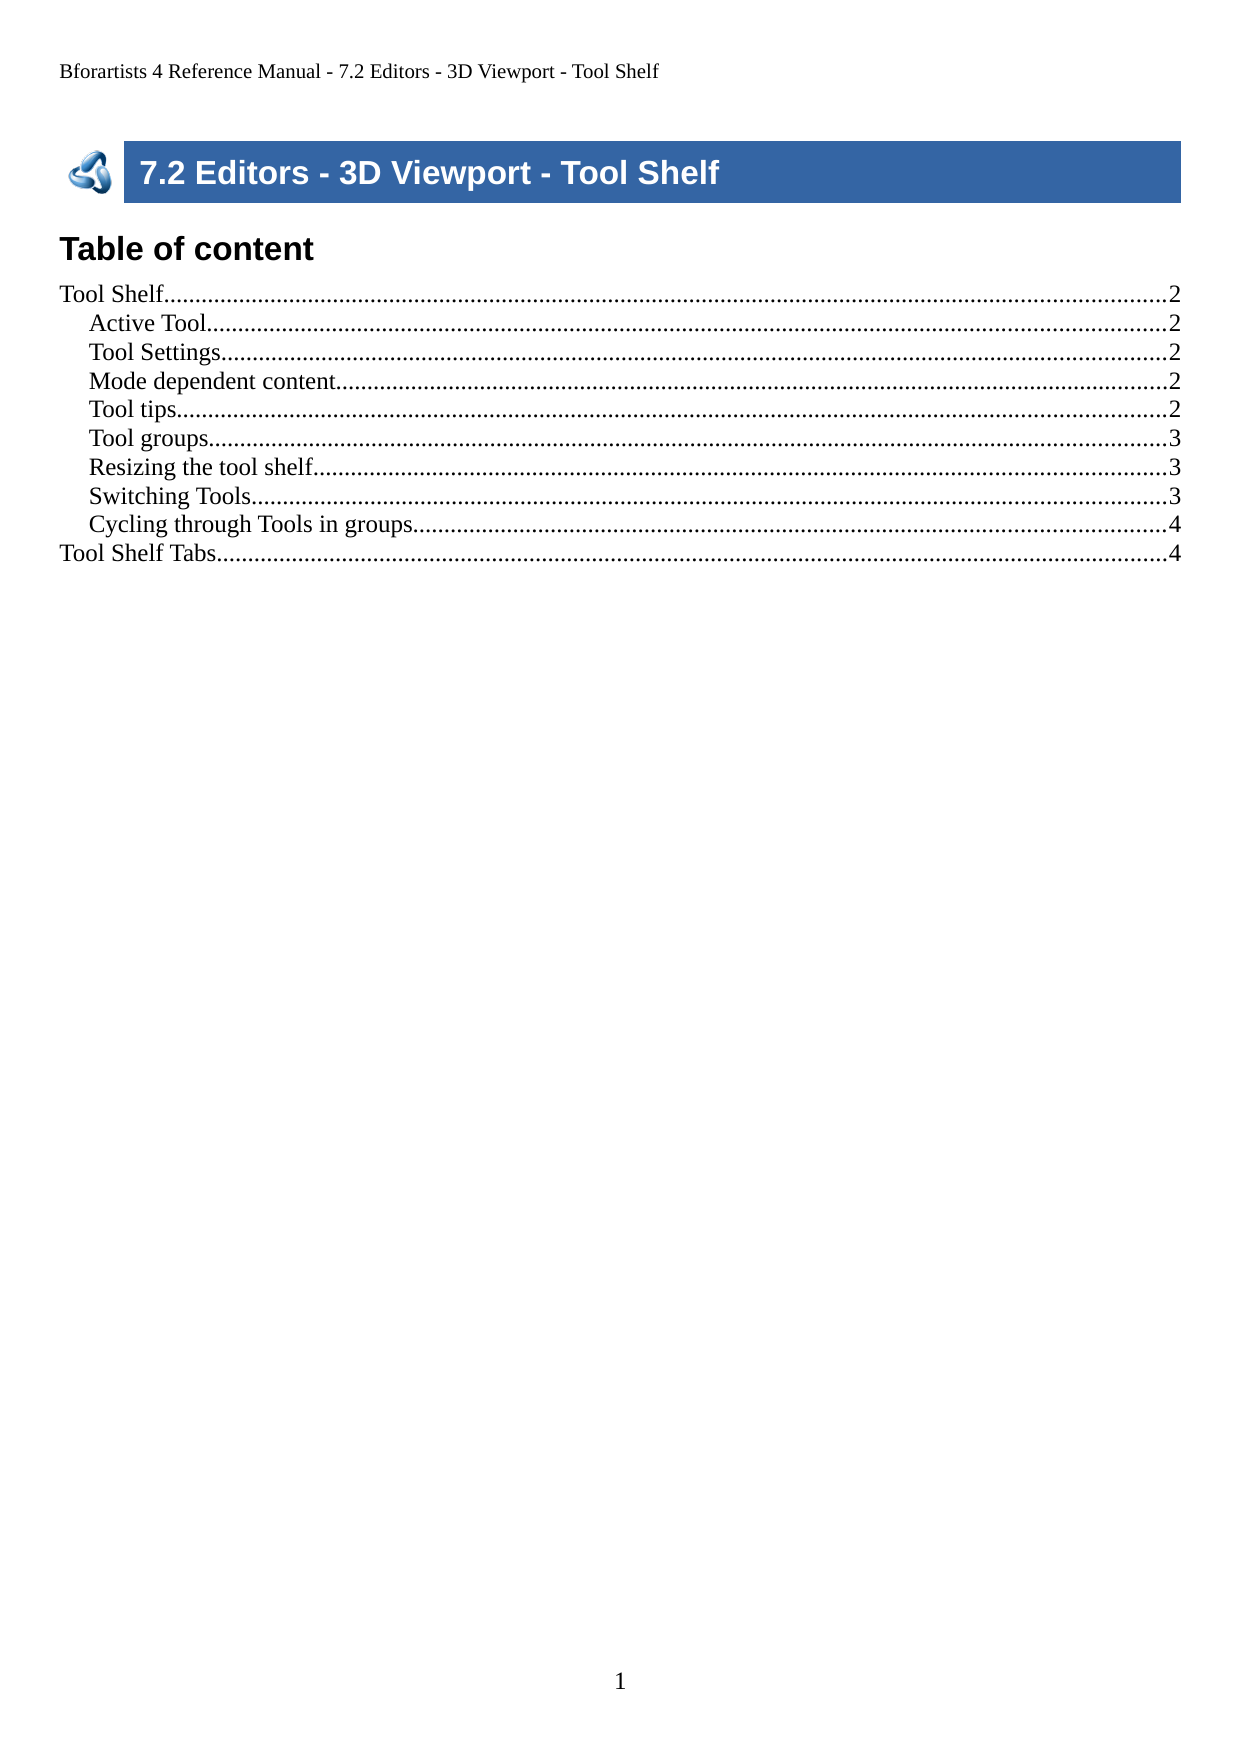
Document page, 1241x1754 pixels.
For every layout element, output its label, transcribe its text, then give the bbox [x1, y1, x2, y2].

text Tool Shelf 2 [59, 279, 1181, 308]
text Tool Shelf Tabs 4 [59, 538, 1181, 567]
text Switching Tools 3 [88, 481, 1181, 509]
text Resizing the tool shelf 3 [88, 452, 1181, 481]
table_header [59, 141, 124, 203]
text Cycling through Tools in groups 4 [88, 509, 1181, 538]
text Tool Settings 2 [88, 337, 1181, 366]
picture [65, 147, 114, 197]
text Tool groups 3 [88, 423, 1181, 452]
text Tool tips 2 [88, 394, 1181, 423]
text Mode dependent content 2 [88, 366, 1181, 394]
subtitle Table of content [59, 228, 1181, 267]
table_header 7.2 Editors - 3D Viewport - Tool Shelf [124, 141, 1181, 203]
text Active Tool 2 [88, 308, 1181, 337]
